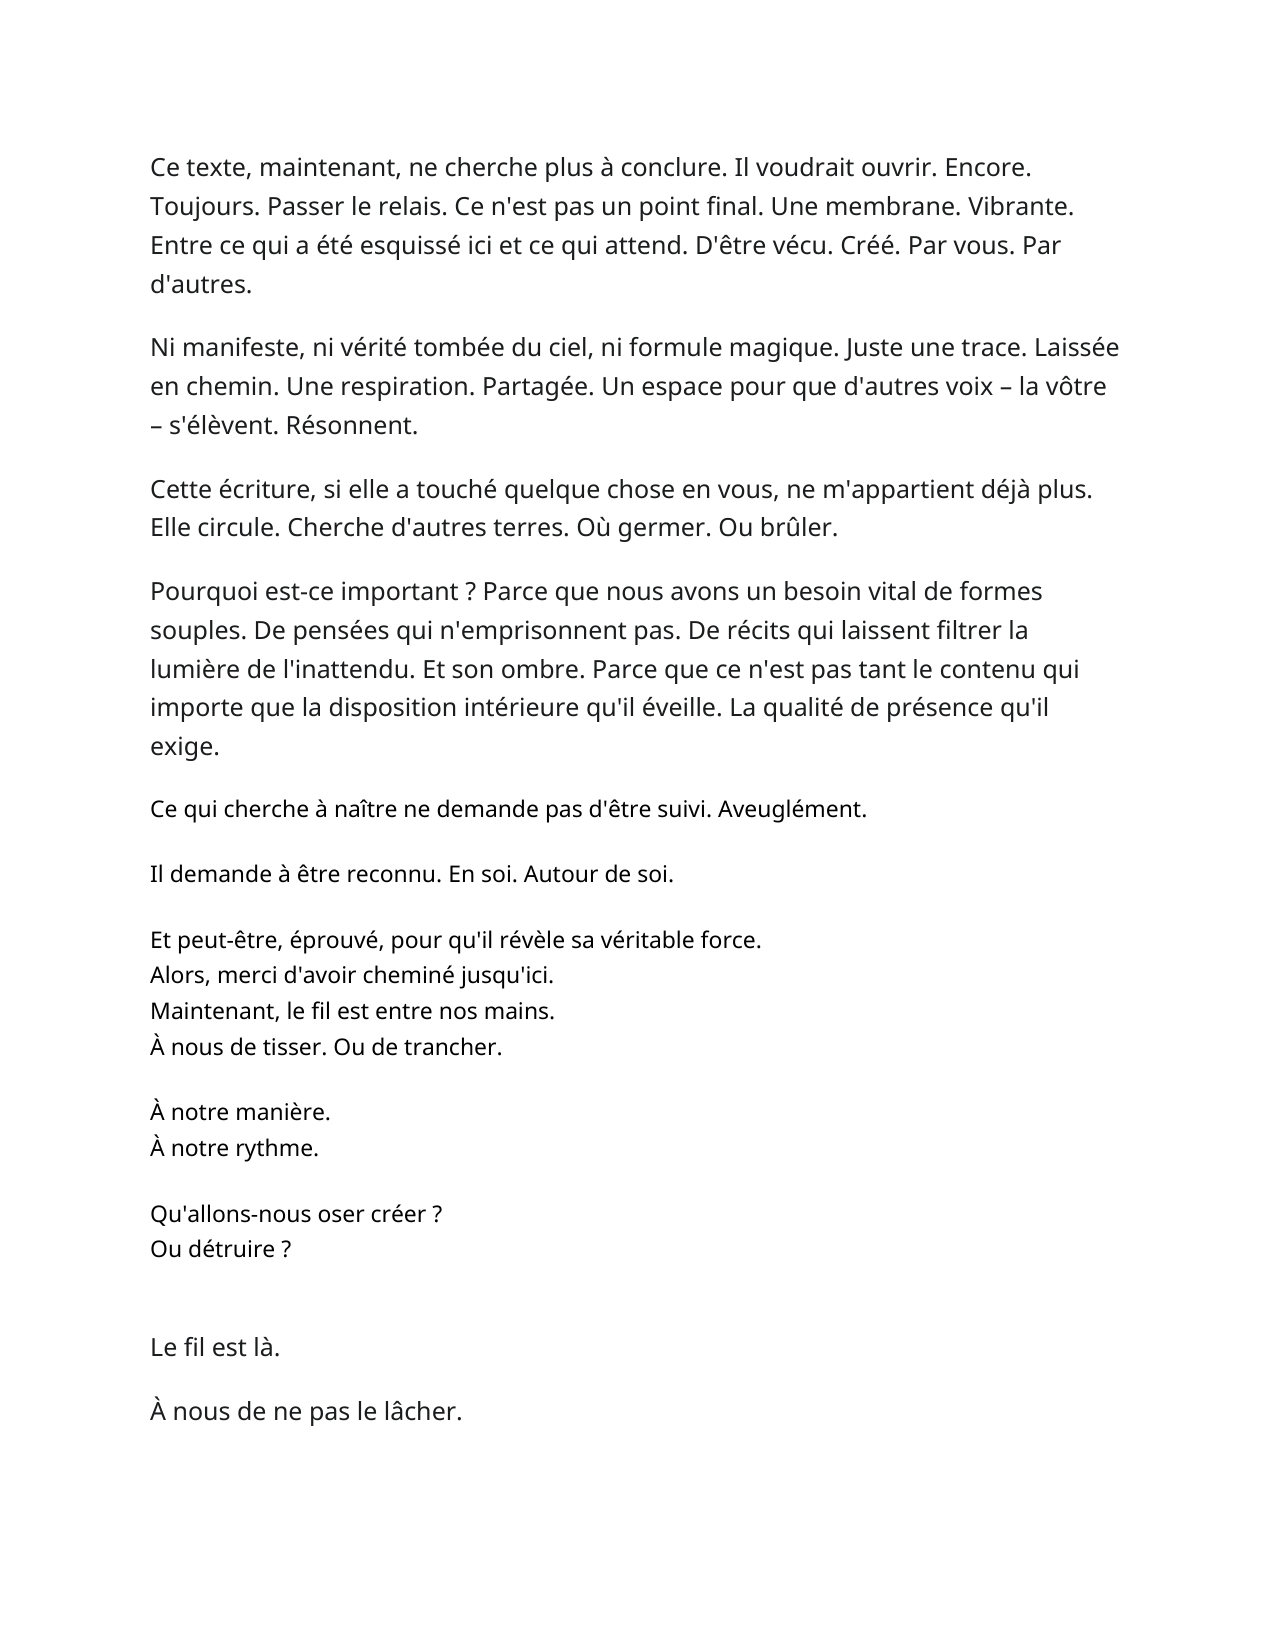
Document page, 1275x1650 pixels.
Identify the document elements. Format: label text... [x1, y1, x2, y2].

text Il demande à être reconnu. En soi. Autour de soi. [150, 858, 1125, 889]
text À notre manière. [150, 1096, 1125, 1127]
text Cette écriture, si elle a touché quelque chose en vous, ne m'appartient déjà plus. Elle circule. Cherche d'autres terres. Où germer. Ou brûler. [150, 471, 1125, 544]
text Maintenant, le fil est entre nos mains. [150, 995, 1125, 1026]
text À nous de tisser. Ou de trancher. [150, 1031, 1125, 1062]
text Ni manifeste, ni vérité tombée du ciel, ni formule magique. Juste une trace. Laissée en chemin. Une respiration. Partagée. Un espace pour que d'autres voix – la vôtre – s'élèvent. Résonnent. [150, 330, 1125, 442]
text Ou détruire ? [150, 1233, 1125, 1264]
text À notre rythme. [150, 1132, 1125, 1163]
text À nous de ne pas le lâcher. [150, 1393, 1125, 1427]
text Pourquoi est-ce important ? Parce que nous avons un besoin vital de formes souples. De pensées qui n'emprisonnent pas. De récits qui laissent filtrer la lumière de l'inattendu. Et son ombre. Parce que ce n'est pas tant le contenu qui importe que la disposition intérieure qu'il éveille. La qualité de présence qu'il exige. [150, 574, 1125, 763]
text Et peut-être, éprouvé, pour qu'il révèle sa véritable force. [150, 924, 1125, 955]
text Alors, merci d'avoir cheminé jusqu'ici. [150, 959, 1125, 991]
text Le fil est là. [150, 1329, 1125, 1363]
text Ce qui cherche à naître ne demande pas d'être suivi. Aveuglément. [150, 792, 1125, 824]
text Ce texte, maintenant, ne cherche plus à conclure. Il voudrait ouvrir. Encore. Toujours. Passer le relais. Ce n'est pas un point final. Une membrane. Vibrante. Entre ce qui a été esquissé ici et ce qui attend. D'être vécu. Créé. Par vous. Par d'autres. [150, 150, 1125, 300]
text Qu'allons-nous oser créer ? [150, 1197, 1125, 1229]
